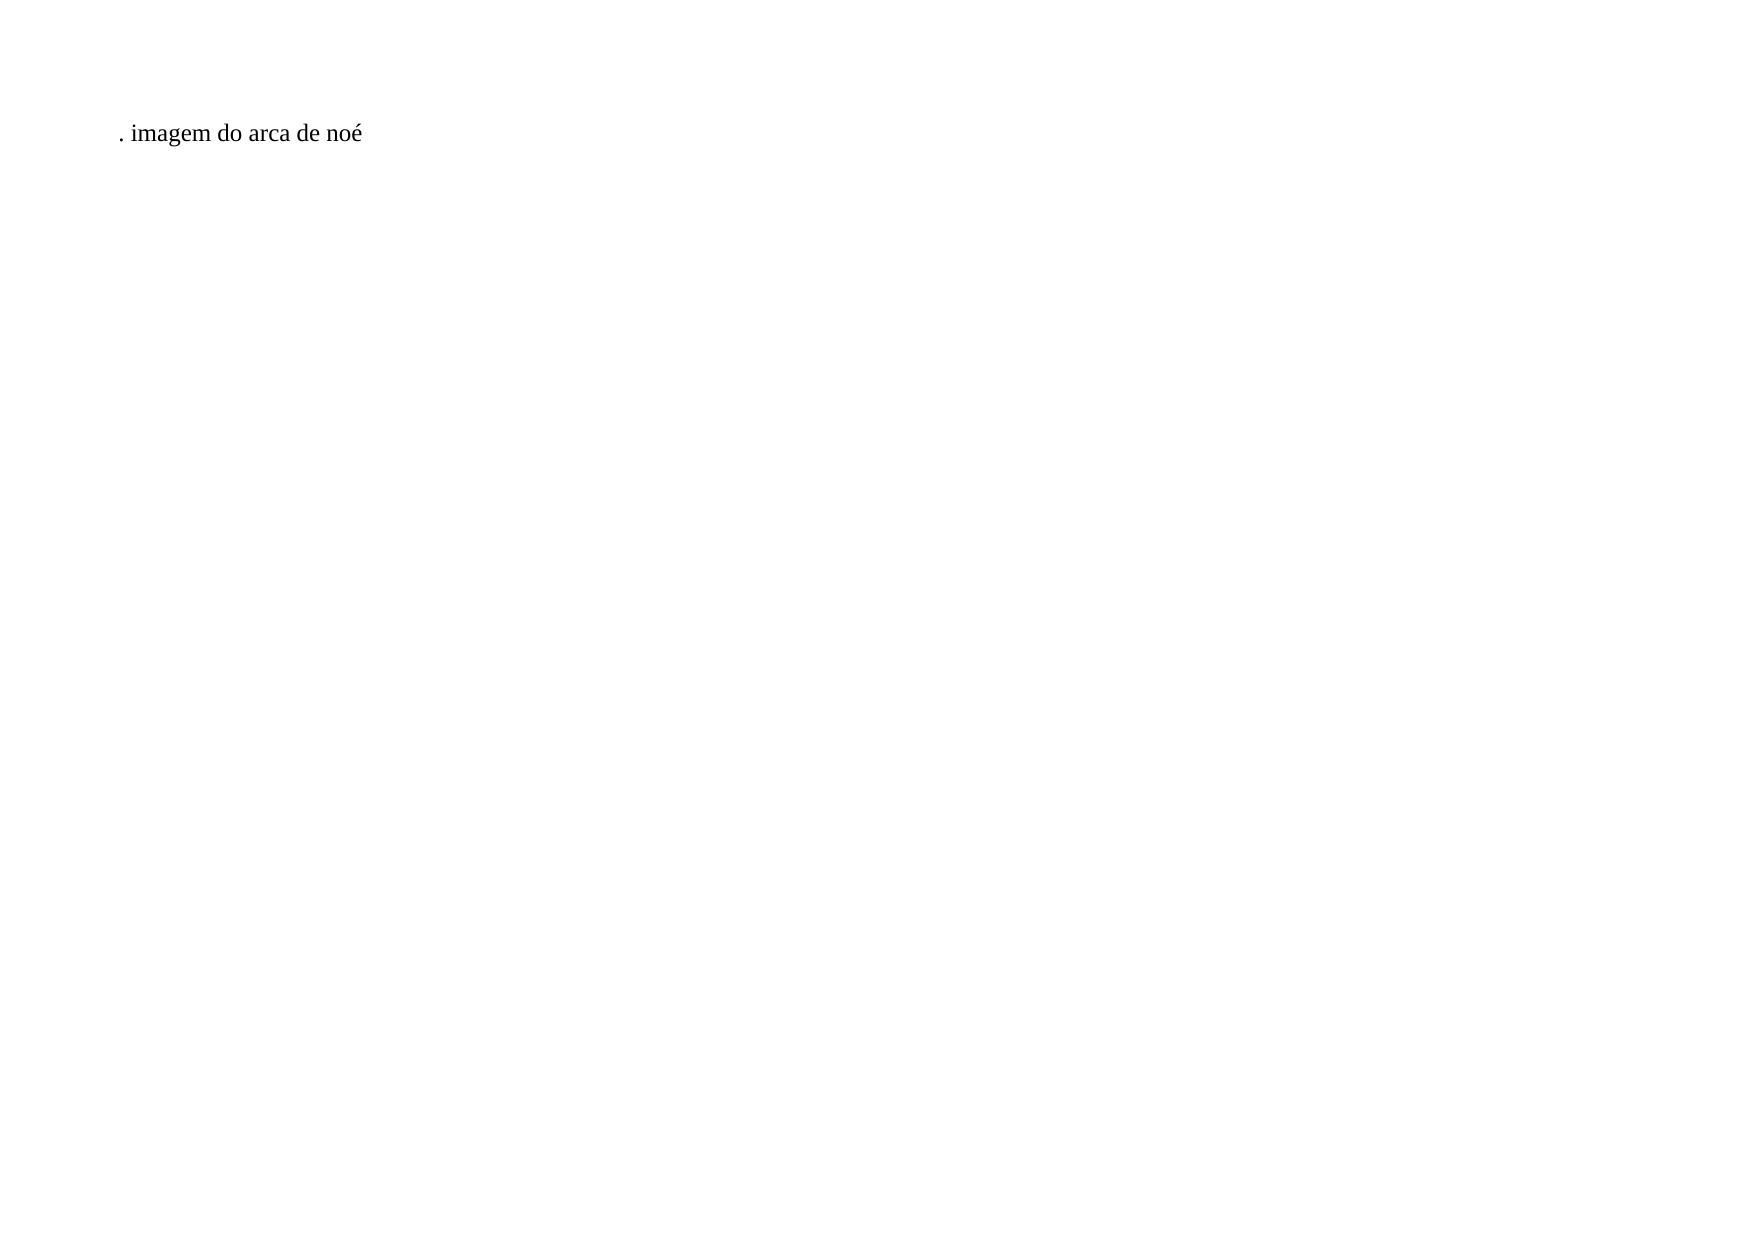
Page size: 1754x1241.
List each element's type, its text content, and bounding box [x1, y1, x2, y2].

text . imagem do arca de noé [118, 118, 1636, 147]
